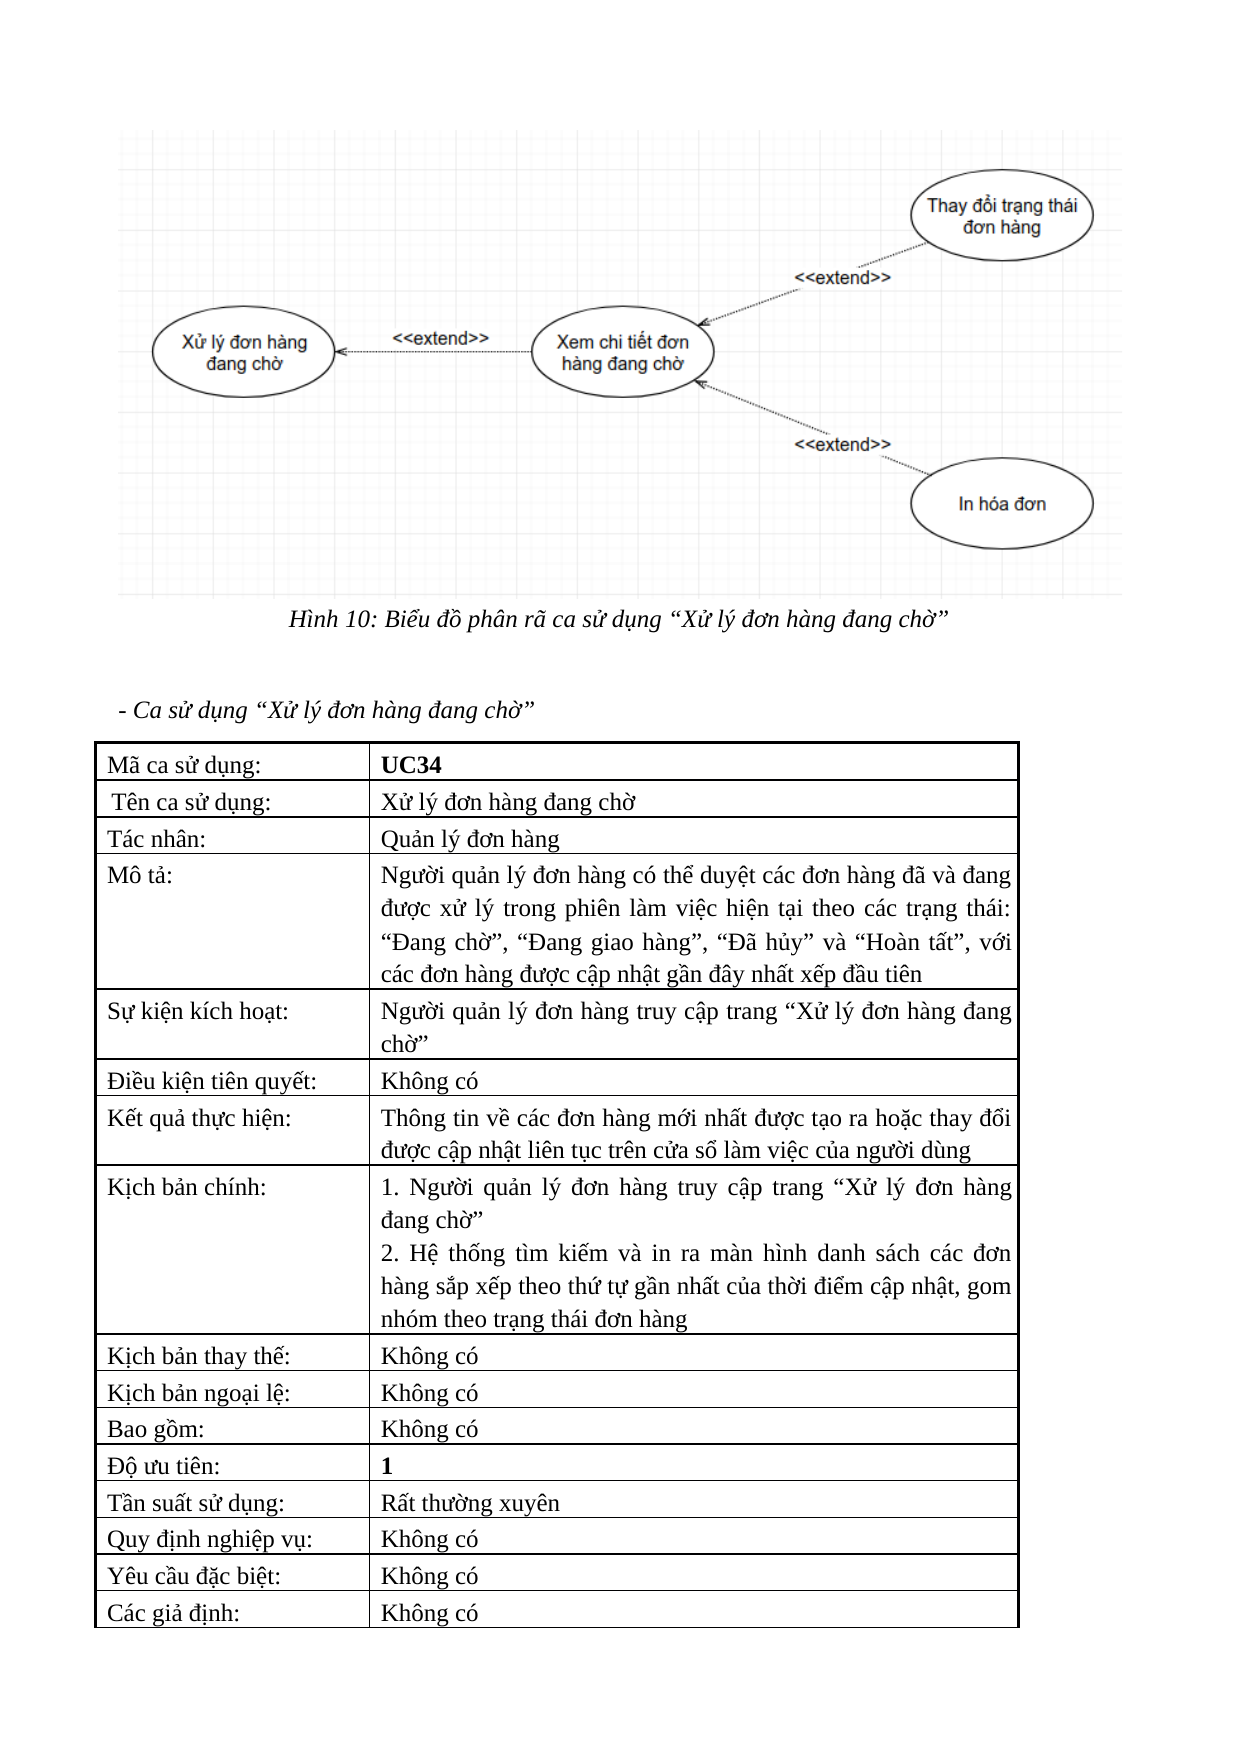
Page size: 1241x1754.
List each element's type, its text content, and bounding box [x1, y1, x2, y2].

table_cell Xử lý đơn hàng đang chờ [370, 781, 1017, 816]
table_cell Không có [370, 1060, 1017, 1095]
table_cell Không có [370, 1335, 1017, 1370]
text Hình 10: Biểu đồ phân rã ca sử dụng “Xử lý đơn hàng đang chờ” [118, 599, 1122, 633]
table_cell Tên ca sử dụng: [97, 781, 369, 816]
table_cell Kịch bản ngoại lệ: [97, 1371, 369, 1406]
table_cell Tác nhân: [97, 818, 369, 853]
table_cell Không có [370, 1371, 1017, 1406]
table_cell 1 [370, 1445, 1017, 1480]
table_cell Không có [370, 1555, 1017, 1590]
table_cell Rất thường xuyên [370, 1481, 1017, 1516]
table_cell Điều kiện tiên quyết: [97, 1060, 369, 1095]
table_cell Không có [370, 1408, 1017, 1443]
table_cell Yêu cầu đặc biệt: [97, 1555, 369, 1590]
table_cell Kết quả thực hiện: [97, 1096, 369, 1164]
table_cell Mô tả: [97, 854, 369, 988]
table_cell Độ ưu tiên: [97, 1445, 369, 1480]
table_cell Thông tin về các đơn hàng mới nhất được tạo ra hoặc thay đổi được cập nhật liên tục trên cửa sổ làm việc của người dùng [370, 1096, 1017, 1164]
table_cell Không có [370, 1518, 1017, 1553]
picture [118, 130, 1123, 599]
table_cell Người quản lý đơn hàng có thể duyệt các đơn hàng đã và đang được xử lý trong phiên làm việc hiện tại theo các trạng thái: “Đang chờ”, “Đang giao hàng”, “Đã hủy” và “Hoàn tất”, với các đơn hàng được cập nhật gần đây nhất xếp đầu tiên [370, 854, 1017, 988]
table_cell Kịch bản chính: [97, 1166, 369, 1333]
subtitle - Ca sử dụng “Xử lý đơn hàng đang chờ” [118, 696, 1122, 724]
table_cell Quản lý đơn hàng [370, 818, 1017, 853]
table_cell Sự kiện kích hoạt: [97, 990, 369, 1058]
table_cell Bao gồm: [97, 1408, 369, 1443]
table_cell 1. Người quản lý đơn hàng truy cập trang “Xử lý đơn hàng đang chờ” 2. Hệ thống tìm kiếm và in ra màn hình danh sách các đơn hàng sắp xếp theo thứ tự gần nhất của thời điểm cập nhật, gom nhóm theo trạng thái đơn hàng [370, 1166, 1017, 1333]
table_header UC34 [370, 744, 1017, 779]
table_header Mã ca sử dụng: [97, 744, 369, 779]
table_cell Người quản lý đơn hàng truy cập trang “Xử lý đơn hàng đang chờ” [370, 990, 1017, 1058]
table_cell Tần suất sử dụng: [97, 1481, 369, 1516]
table_cell Các giả định: [97, 1591, 369, 1626]
table_cell Quy định nghiệp vụ: [97, 1518, 369, 1553]
table_cell Kịch bản thay thế: [97, 1335, 369, 1370]
table_cell Không có [370, 1591, 1017, 1626]
